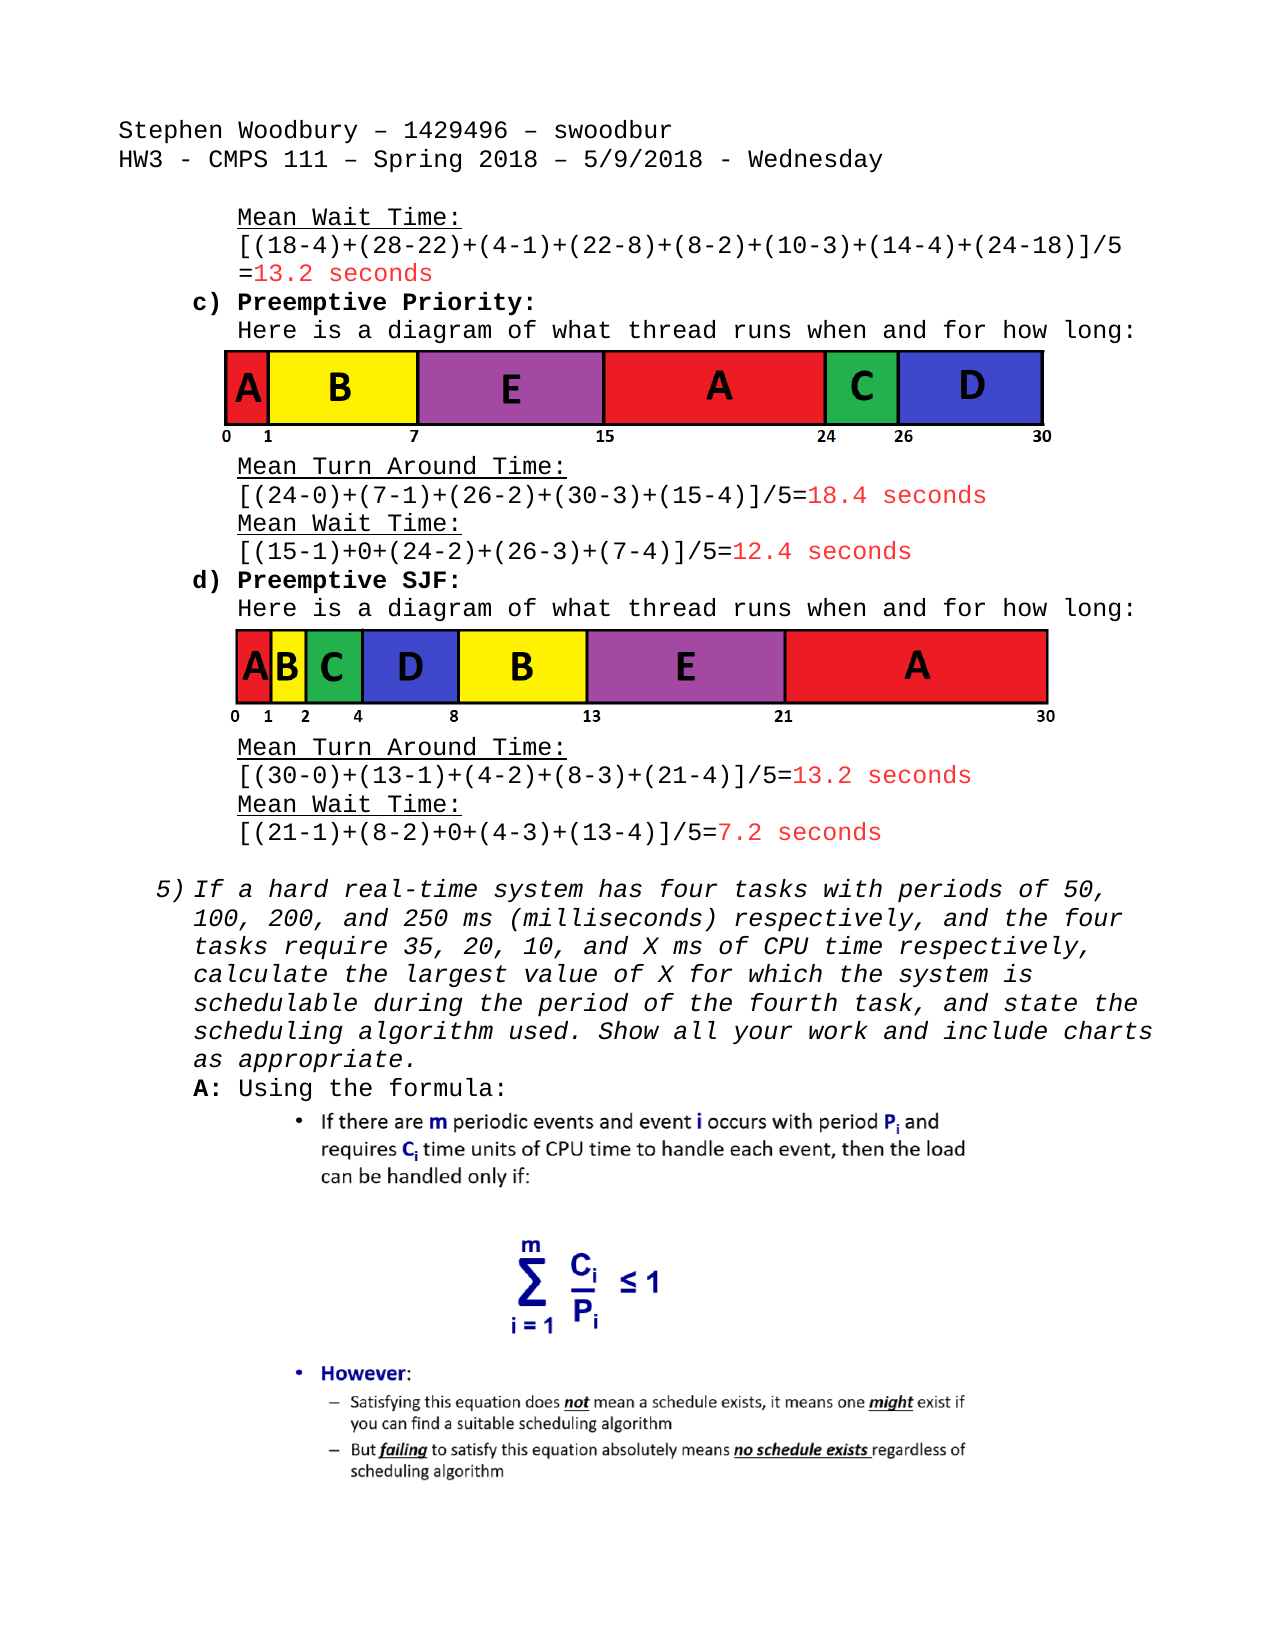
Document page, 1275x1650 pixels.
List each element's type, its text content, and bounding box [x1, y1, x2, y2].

picture [222, 346, 1053, 454]
text [(30-0)+(13-1)+(4-2)+(8-3)+(21-4)]/5=13.2 seconds [118, 763, 1157, 791]
text Mean Wait Time: [118, 204, 1157, 233]
list If a hard real-time system has four tasks with periods of 50, 100, 200, and 250 ms (milliseconds) respectively, and the four tasks require 35, 20, 10, and X ms of CPU time respectively, calculate the largest value of X for which the system is schedulable during the period of the fourth task, and state the scheduling algorithm used. Show all your work and include charts as appropriate. [156, 877, 1157, 1075]
text [(21-1)+(8-2)+0+(4-3)+(13-4)]/5=7.2 seconds [118, 820, 1157, 848]
text [(15-1)+0+(24-2)+(26-3)+(7-4)]/5=12.4 seconds [118, 539, 1157, 567]
picture [214, 623, 1061, 735]
text =13.2 seconds [118, 261, 1157, 289]
text Here is a diagram of what thread runs when and for how long: [118, 596, 1157, 624]
text Mean Turn Around Time: [118, 346, 1157, 482]
list A: Using the formula: [156, 1075, 1157, 1103]
text [(18-4)+(28-22)+(4-1)+(22-8)+(8-2)+(10-3)+(14-4)+(24-18)]/5 [118, 233, 1157, 261]
text c) Preemptive Priority: [118, 289, 1157, 318]
text Mean Wait Time: [118, 791, 1157, 820]
text Here is a diagram of what thread runs when and for how long: [118, 318, 1157, 346]
text Mean Wait Time: [118, 511, 1157, 539]
picture [288, 1103, 987, 1482]
text d) Preemptive SJF: [118, 567, 1157, 596]
text [(24-0)+(7-1)+(26-2)+(30-3)+(15-4)]/5=18.4 seconds [118, 482, 1157, 511]
text Mean Turn Around Time: [118, 624, 1157, 763]
